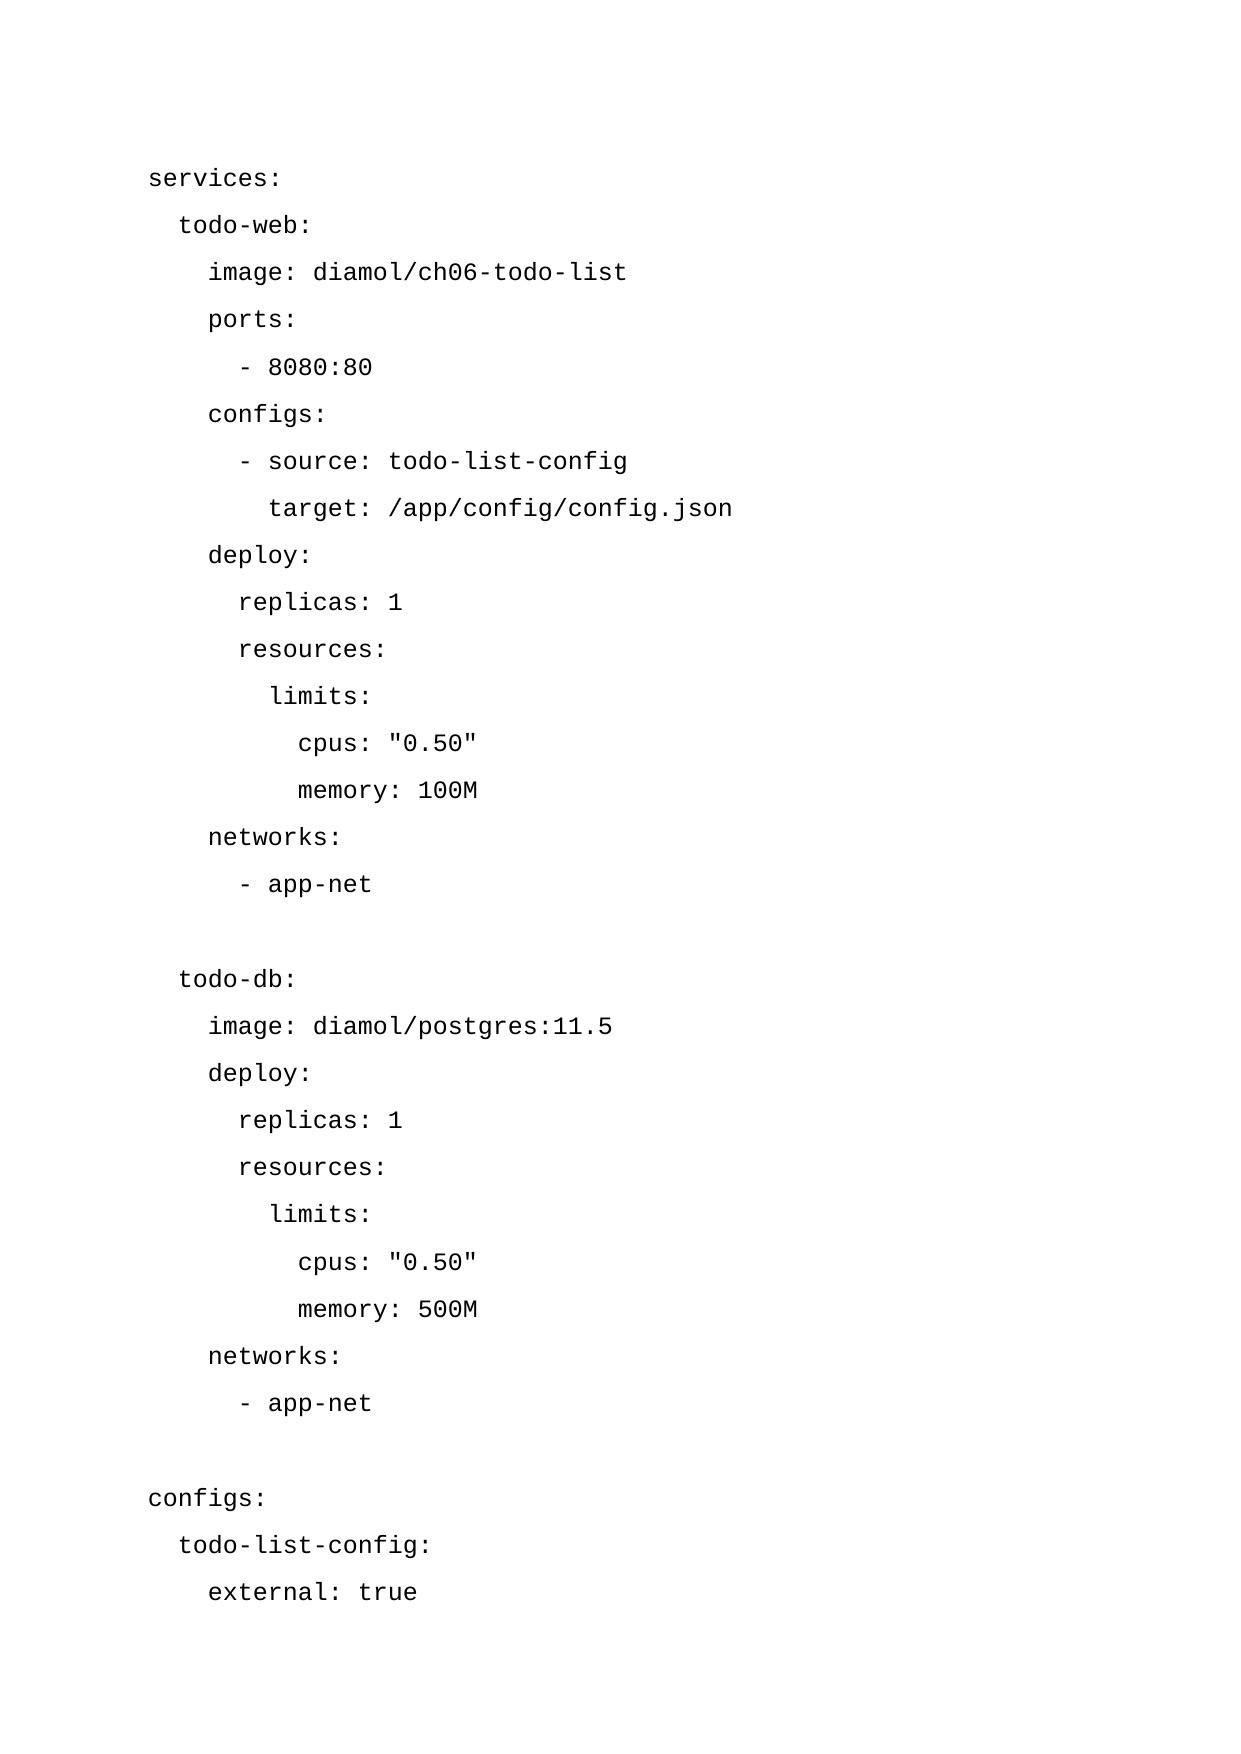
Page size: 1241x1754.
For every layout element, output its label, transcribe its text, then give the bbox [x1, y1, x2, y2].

text deploy: [148, 542, 1152, 571]
text replicas: 1 [148, 1108, 1152, 1136]
text cpus: "0.50" [148, 1249, 1152, 1277]
text deploy: [148, 1061, 1152, 1089]
text configs: [148, 1485, 1152, 1513]
text - source: todo-list-config [148, 448, 1152, 477]
text networks: [148, 1343, 1152, 1372]
text target: /app/config/config.json [148, 495, 1152, 524]
text networks: [148, 825, 1152, 853]
text limits: [148, 1202, 1152, 1230]
text ports: [148, 307, 1152, 335]
text services: [148, 166, 1152, 194]
text configs: [148, 401, 1152, 429]
text external: true [148, 1579, 1152, 1608]
text replicas: 1 [148, 589, 1152, 618]
text todo-db: [148, 967, 1152, 995]
text limits: [148, 684, 1152, 712]
text memory: 500M [148, 1296, 1152, 1324]
text memory: 100M [148, 778, 1152, 806]
text image: diamol/postgres:11.5 [148, 1014, 1152, 1042]
text todo-web: [148, 213, 1152, 241]
text resources: [148, 637, 1152, 665]
text - app-net [148, 872, 1152, 900]
text cpus: "0.50" [148, 731, 1152, 759]
text resources: [148, 1155, 1152, 1183]
text todo-list-config: [148, 1532, 1152, 1561]
text - app-net [148, 1390, 1152, 1419]
text - 8080:80 [148, 354, 1152, 382]
text image: diamol/ch06-todo-list [148, 260, 1152, 288]
